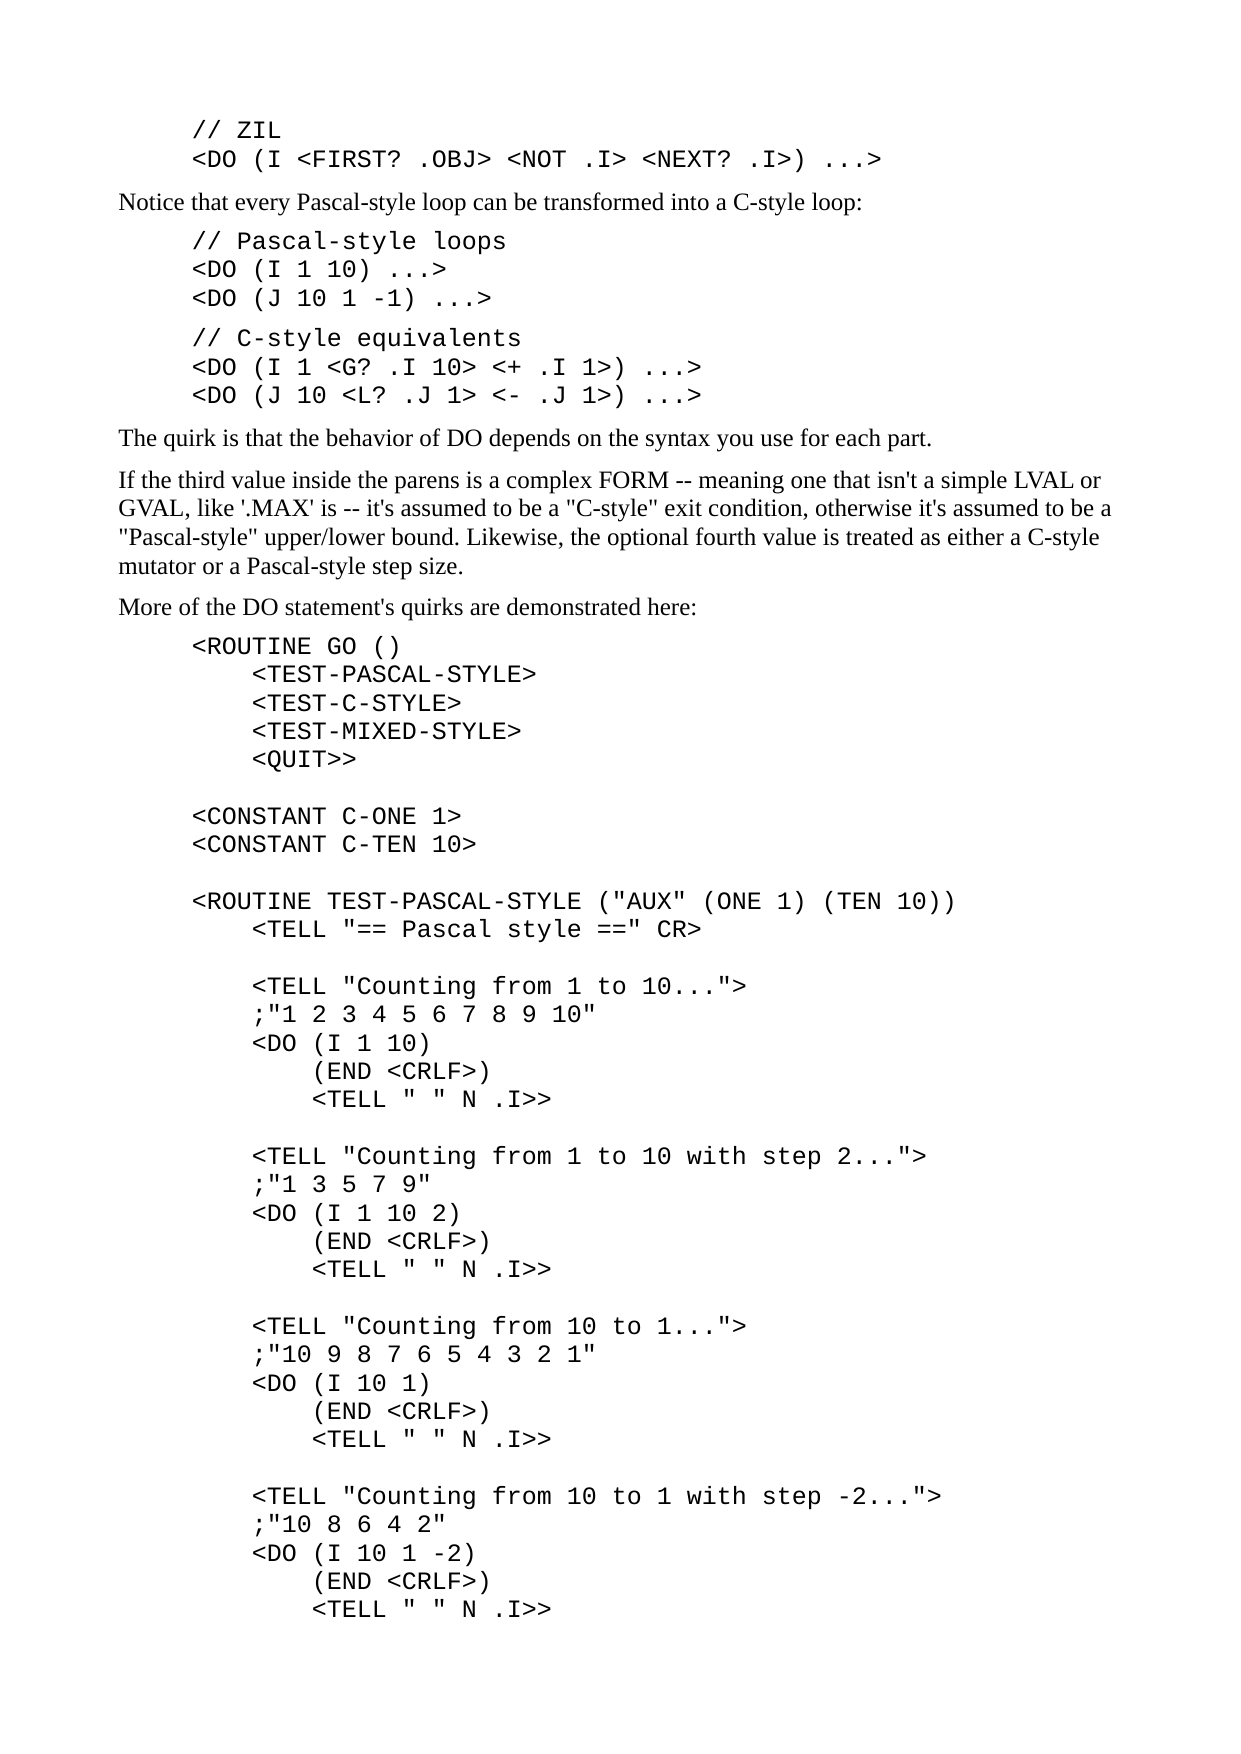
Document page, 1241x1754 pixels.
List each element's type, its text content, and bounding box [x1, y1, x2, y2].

text <ROUTINE GO () <TEST-PASCAL-STYLE> <TEST-C-STYLE> <TEST-MIXED-STYLE> <QUIT>> <CONSTANT C-ONE 1> <CONSTANT C-TEN 10> <ROUTINE TEST-PASCAL-STYLE ("AUX" (ONE 1) (TEN 10)) <TELL "== Pascal style ==" CR> <TELL "Counting from 1 to 10..."> ;"1 2 3 4 5 6 7 8 9 10" <DO (I 1 10) (END <CRLF>) <TELL " " N .I>> <TELL "Counting from 1 to 10 with step 2..."> ;"1 3 5 7 9" <DO (I 1 10 2) (END <CRLF>) <TELL " " N .I>> <TELL "Counting from 10 to 1..."> ;"10 9 8 7 6 5 4 3 2 1" <DO (I 10 1) (END <CRLF>) <TELL " " N .I>> <TELL "Counting from 10 to 1 with step -2..."> ;"10 8 6 4 2" <DO (I 10 1 -2) (END <CRLF>) <TELL " " N .I>> [192, 633, 1122, 1625]
text More of the DO statement's quirks are demonstrated here: [118, 592, 1122, 621]
text // ZIL <DO (I <FIRST? .OBJ> <NOT .I> <NEXT? .I>) ...> [192, 118, 1122, 175]
text Notice that every Pascal-style loop can be transformed into a C-style loop: [118, 187, 1122, 216]
text // C-style equivalents <DO (I 1 <G? .I 10> <+ .I 1>) ...> <DO (J 10 <L? .J 1> <- .J 1>) ...> [192, 326, 1122, 411]
text // Pascal-style loops <DO (I 1 10) ...> <DO (J 10 1 -1) ...> [192, 228, 1122, 313]
text If the third value inside the parens is a complex FORM -- meaning one that isn't a simple LVAL or GVAL, like '.MAX' is -- it's assumed to be a "C-style" exit condition, otherwise it's assumed to be a "Pascal-style" upper/lower bound. Likewise, the optional fourth value is treated as either a C-style mutator or a Pascal-style step size. [118, 465, 1122, 580]
text The quirk is that the behavior of DO depends on the syntax you use for each part. [118, 423, 1122, 452]
